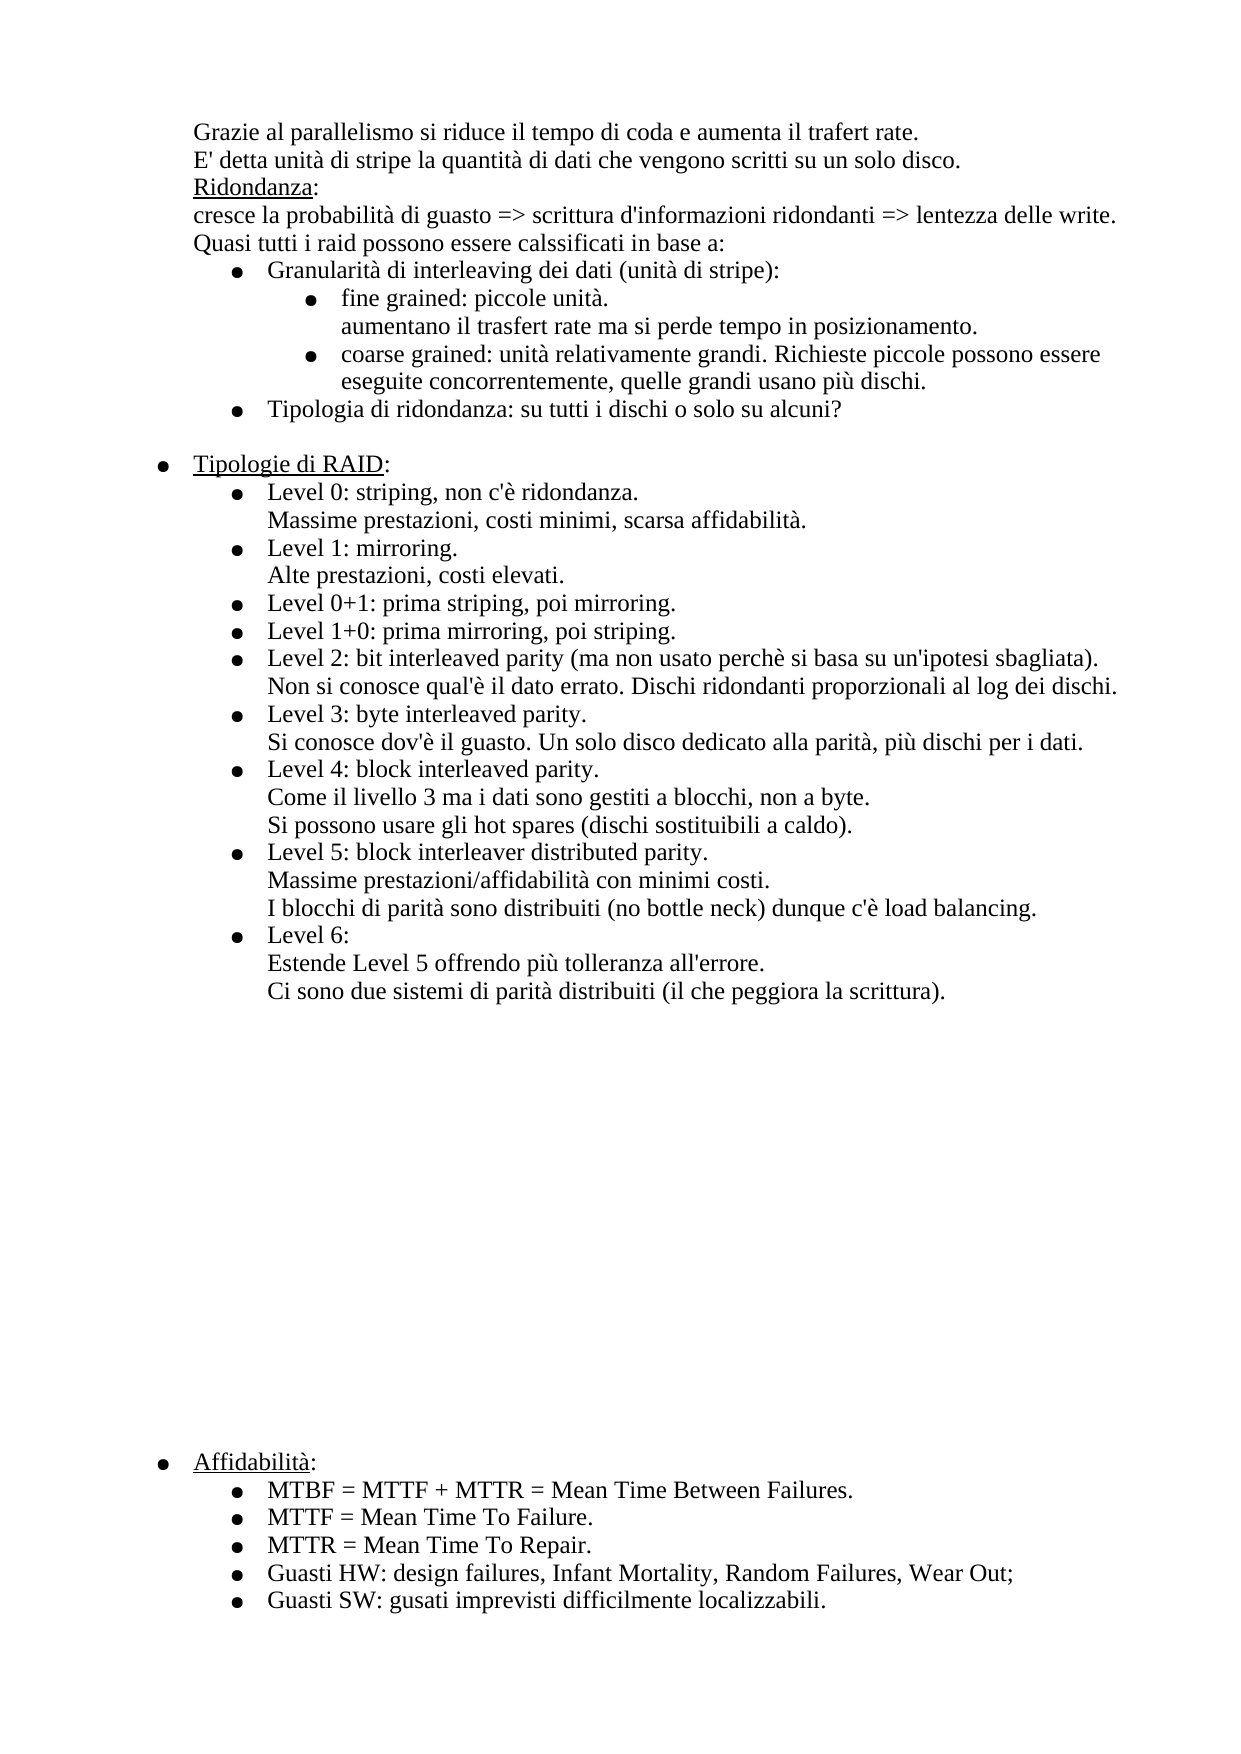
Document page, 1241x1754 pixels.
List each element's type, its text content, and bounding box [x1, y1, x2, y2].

list coarse grained: unità relativamente grandi. Richieste piccole possono essere eseguite concorrentemente, quelle grandi usano più dischi. [303, 340, 1122, 395]
list MTBF = MTTF + MTTR = Mean Time Between Failures. [229, 1476, 1122, 1503]
list Massime prestazioni, costi minimi, scarsa affidabilità. [229, 506, 1122, 534]
list Tipologie di RAID: [156, 451, 1122, 478]
list E' detta unità di stripe la quantità di dati che vengono scritti su un solo disco. [156, 146, 1122, 173]
list Level 3: byte interleaved parity. [229, 700, 1122, 728]
list Ridondanza: [156, 173, 1122, 201]
list Si conosce dov'è il guasto. Un solo disco dedicato alla parità, più dischi per i dati. [229, 728, 1122, 755]
list Level 0: striping, non c'è ridondanza. [229, 478, 1122, 506]
list Guasti SW: gusati imprevisti difficilmente localizzabili. [229, 1587, 1122, 1614]
list Alte prestazioni, costi elevati. [229, 561, 1122, 589]
list Level 1: mirroring. [229, 534, 1122, 561]
list Grazie al parallelismo si riduce il tempo di coda e aumenta il trafert rate. [156, 118, 1122, 146]
list Affidabilità: [156, 1448, 1122, 1476]
list Massime prestazioni/affidabilità con minimi costi. [229, 866, 1122, 894]
list I blocchi di parità sono distribuiti (no bottle neck) dunque c'è load balancing. [229, 894, 1122, 922]
list Non si conosce qual'è il dato errato. Dischi ridondanti proporzionali al log dei dischi. [229, 672, 1122, 700]
list aumentano il trasfert rate ma si perde tempo in posizionamento. [303, 312, 1122, 340]
list MTTF = Mean Time To Failure. [229, 1503, 1122, 1531]
list cresce la probabilità di guasto => scrittura d'informazioni ridondanti => lentezza delle write. [156, 201, 1122, 229]
list Level 2: bit interleaved parity (ma non usato perchè si basa su un'ipotesi sbagliata). [229, 644, 1122, 672]
list Quasi tutti i raid possono essere calssificati in base a: [156, 229, 1122, 257]
list Si possono usare gli hot spares (dischi sostituibili a caldo). [229, 811, 1122, 838]
list MTTR = Mean Time To Repair. [229, 1531, 1122, 1559]
list Ci sono due sistemi di parità distribuiti (il che peggiora la scrittura). [229, 977, 1122, 1005]
list Level 6: [229, 922, 1122, 949]
list Granularità di interleaving dei dati (unità di stripe): [229, 257, 1122, 284]
list Level 1+0: prima mirroring, poi striping. [229, 617, 1122, 644]
list Level 0+1: prima striping, poi mirroring. [229, 589, 1122, 617]
list Tipologia di ridondanza: su tutti i dischi o solo su alcuni? [229, 395, 1122, 423]
list fine grained: piccole unità. [303, 284, 1122, 312]
list Come il livello 3 ma i dati sono gestiti a blocchi, non a byte. [229, 783, 1122, 811]
list Estende Level 5 offrendo più tolleranza all'errore. [229, 949, 1122, 977]
list Level 4: block interleaved parity. [229, 755, 1122, 783]
list Guasti HW: design failures, Infant Mortality, Random Failures, Wear Out; [229, 1559, 1122, 1587]
list Level 5: block interleaver distributed parity. [229, 838, 1122, 866]
